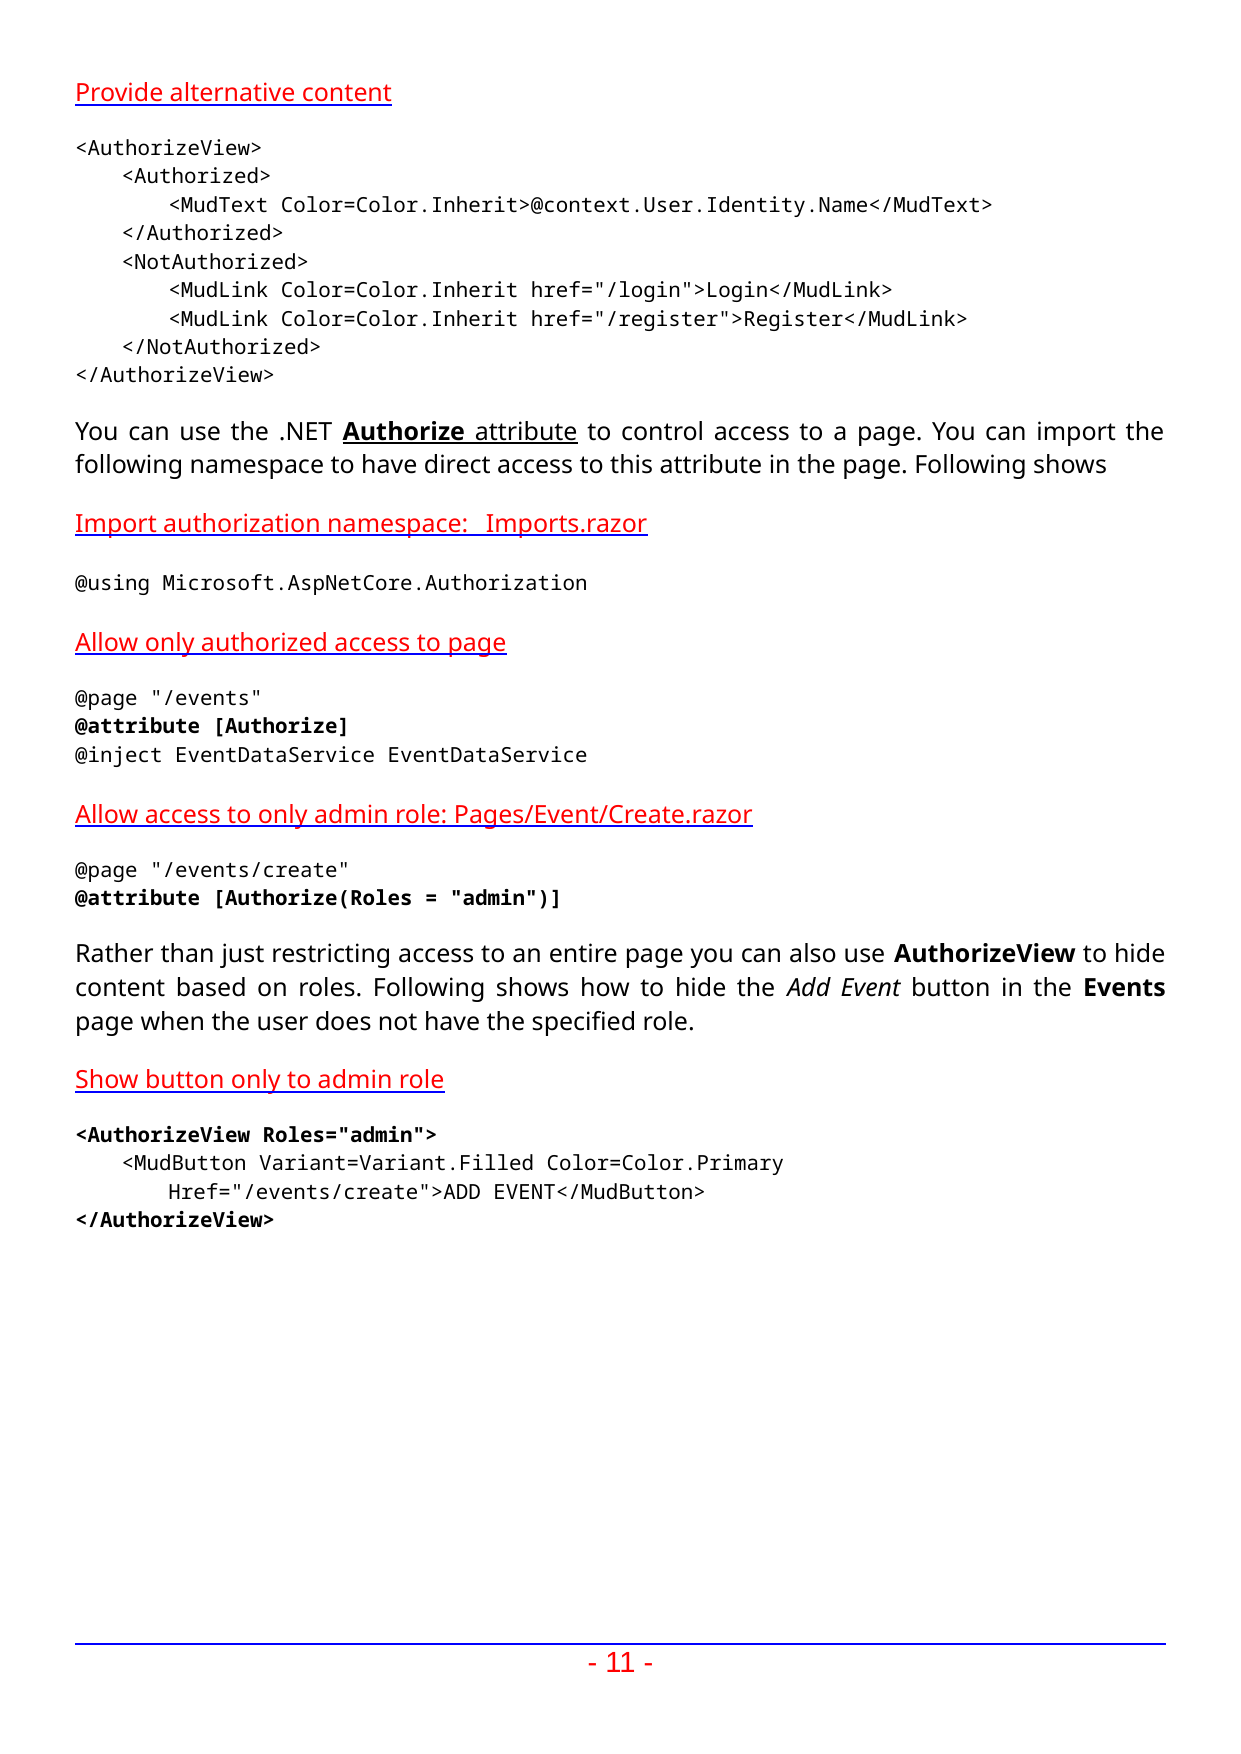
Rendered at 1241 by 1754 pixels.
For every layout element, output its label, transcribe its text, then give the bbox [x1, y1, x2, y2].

text @page "/events" [75, 683, 1166, 711]
text @page "/events/create" [75, 855, 1166, 883]
text You can use the .NET Authorize attribute to control access to a page. You can import the following namespace to have direct access to this attribute in the page. Following shows [75, 413, 1166, 481]
text <MudButton Variant=Variant.Filled Color=Color.Primary [75, 1148, 1166, 1177]
text <AuthorizeView> [75, 133, 1166, 162]
text <MudLink Color=Color.Inherit href="/login">Login</MudLink> [75, 275, 1166, 304]
text Import authorization namespace: _Imports.razor [75, 505, 1166, 539]
text Show button only to admin role [75, 1062, 1166, 1096]
text @attribute [Authorize(Roles = "admin")] [75, 883, 1166, 912]
text <AuthorizeView Roles="admin"> [75, 1120, 1166, 1148]
text <MudText Color=Color.Inherit>@context.User.Identity.Name</MudText> [75, 190, 1166, 218]
text Href="/events/create">ADD EVENT</MudButton> [75, 1177, 1166, 1205]
text <Authorized> [75, 162, 1166, 190]
text <NotAuthorized> [75, 247, 1166, 275]
text </AuthorizeView> [75, 1205, 1166, 1234]
text </Authorized> [75, 218, 1166, 247]
text Provide alternative content [75, 75, 1166, 109]
text </NotAuthorized> [75, 332, 1166, 361]
text Allow access to only admin role: Pages/Event/Create.razor [75, 797, 1166, 831]
text </AuthorizeView> [75, 361, 1166, 389]
text Allow only authorized access to page [75, 625, 1166, 659]
text Rather than just restricting access to an entire page you can also use AuthorizeView to hide content based on roles. Following shows how to hide the Add Event button in the Events page when the user does not have the specified role. [75, 936, 1166, 1038]
text <MudLink Color=Color.Inherit href="/register">Register</MudLink> [75, 304, 1166, 332]
text @attribute [Authorize] [75, 711, 1166, 740]
text @using Microsoft.AspNetCore.Authorization [75, 568, 1166, 596]
text @inject EventDataService EventDataService [75, 740, 1166, 768]
